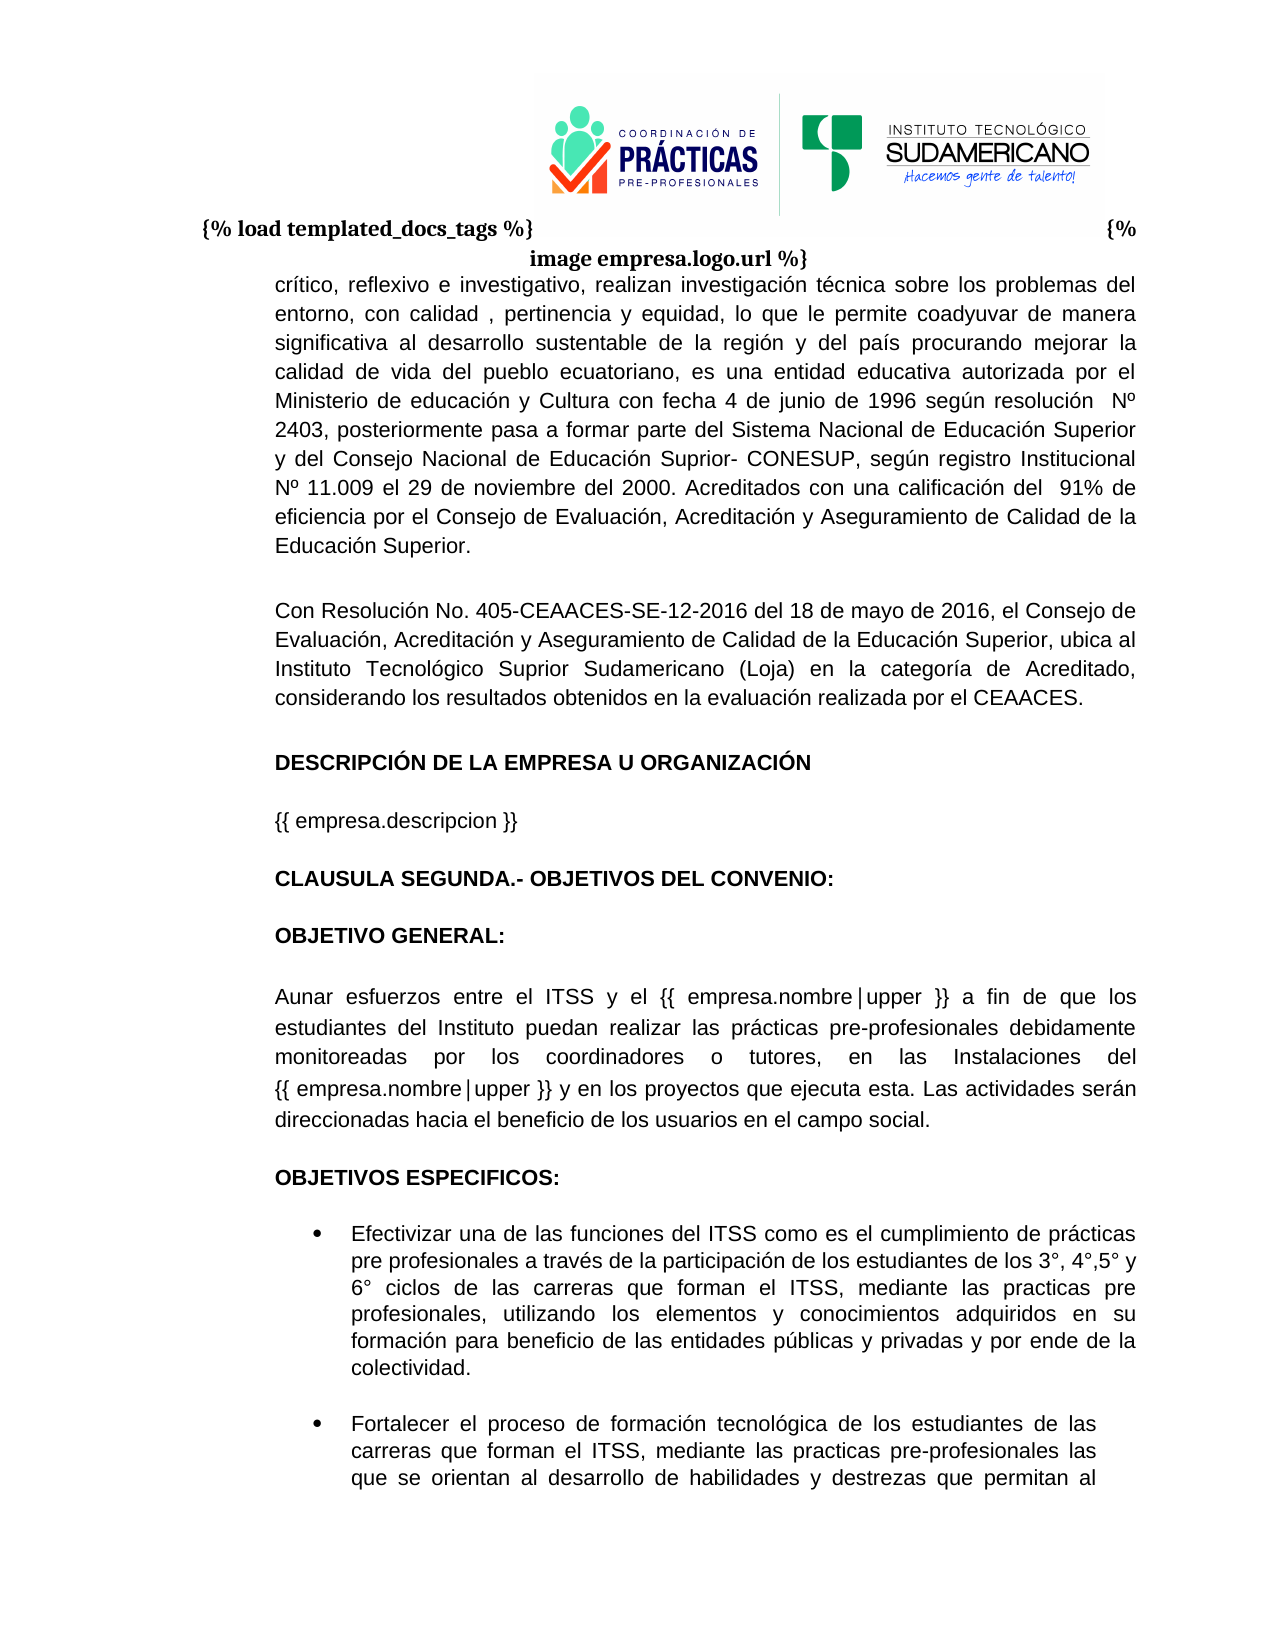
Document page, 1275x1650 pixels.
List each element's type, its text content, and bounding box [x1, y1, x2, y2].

list Fortalecer el proceso de formación tecnológica de los estudiantes de las carreras que forman el ITSS, mediante las practicas pre-profesionales las que se orientan al desarrollo de habilidades y destrezas que permitan al [313, 1411, 1098, 1490]
picture [534, 73, 1106, 237]
text Con Resolución No. 405-CEAACES-SE-12-2016 del 18 de mayo de 2016, el Consejo de Evaluación, Acreditación y Aseguramiento de Calidad de la Educación Superior, ubica al Instituto Tecnológico Suprior Sudamericano (Loja) en la categoría de Acreditado, considerando los resultados obtenidos en la evaluación realizada por el CEAACES. [274, 598, 1137, 710]
text DESCRIPCIÓN DE LA EMPRESA U ORGANIZACIÓN [274, 750, 1137, 775]
text crítico, reflexivo e investigativo, realizan investigación técnica sobre los problemas del entorno, con calidad , pertinencia y equidad, lo que le permite coadyuvar de manera significativa al desarrollo sustentable de la región y del país procurando mejorar la calidad de vida del pueblo ecuatoriano, es una entidad educativa autorizada por el Ministerio de educación y Cultura con fecha 4 de junio de 1996 según resolución Nº 2403, posteriormente pasa a formar parte del Sistema Nacional de Educación Superior y del Consejo Nacional de Educación Suprior- CONESUP, según registro Institucional Nº 11.009 el 29 de noviembre del 2000. Acreditados con una calificación del 91% de eficiencia por el Consejo de Evaluación, Acreditación y Aseguramiento de Calidad de la Educación Superior. [274, 272, 1137, 558]
text {{ empresa.descripcion }} [201, 808, 1137, 833]
text OBJETIVO GENERAL: [274, 923, 1137, 949]
text Aunar esfuerzos entre el ITSS y el {{ empresa.nombre|upper }} a fin de que los estudiantes del Instituto puedan realizar las prácticas pre-profesionales debidamente monitoreadas por los coordinadores o tutores, en las Instalaciones del {{ empresa.nombre|upper }} y en los proyectos que ejecuta esta. Las actividades serán direccionadas hacia el beneficio de los usuarios en el campo social. [274, 981, 1137, 1132]
list Efectivizar una de las funciones del ITSS como es el cumplimiento de prácticas pre profesionales a través de la participación de los estudiantes de los 3°, 4°,5° y 6° ciclos de las carreras que forman el ITSS, mediante las practicas pre profesionales, utilizando los elementos y conocimientos adquiridos en su formación para beneficio de las entidades públicas y privadas y por ende de la colectividad. [313, 1221, 1137, 1380]
text OBJETIVOS ESPECIFICOS: [274, 1165, 1137, 1190]
text CLAUSULA SEGUNDA.- OBJETIVOS DEL CONVENIO: [201, 866, 1137, 891]
